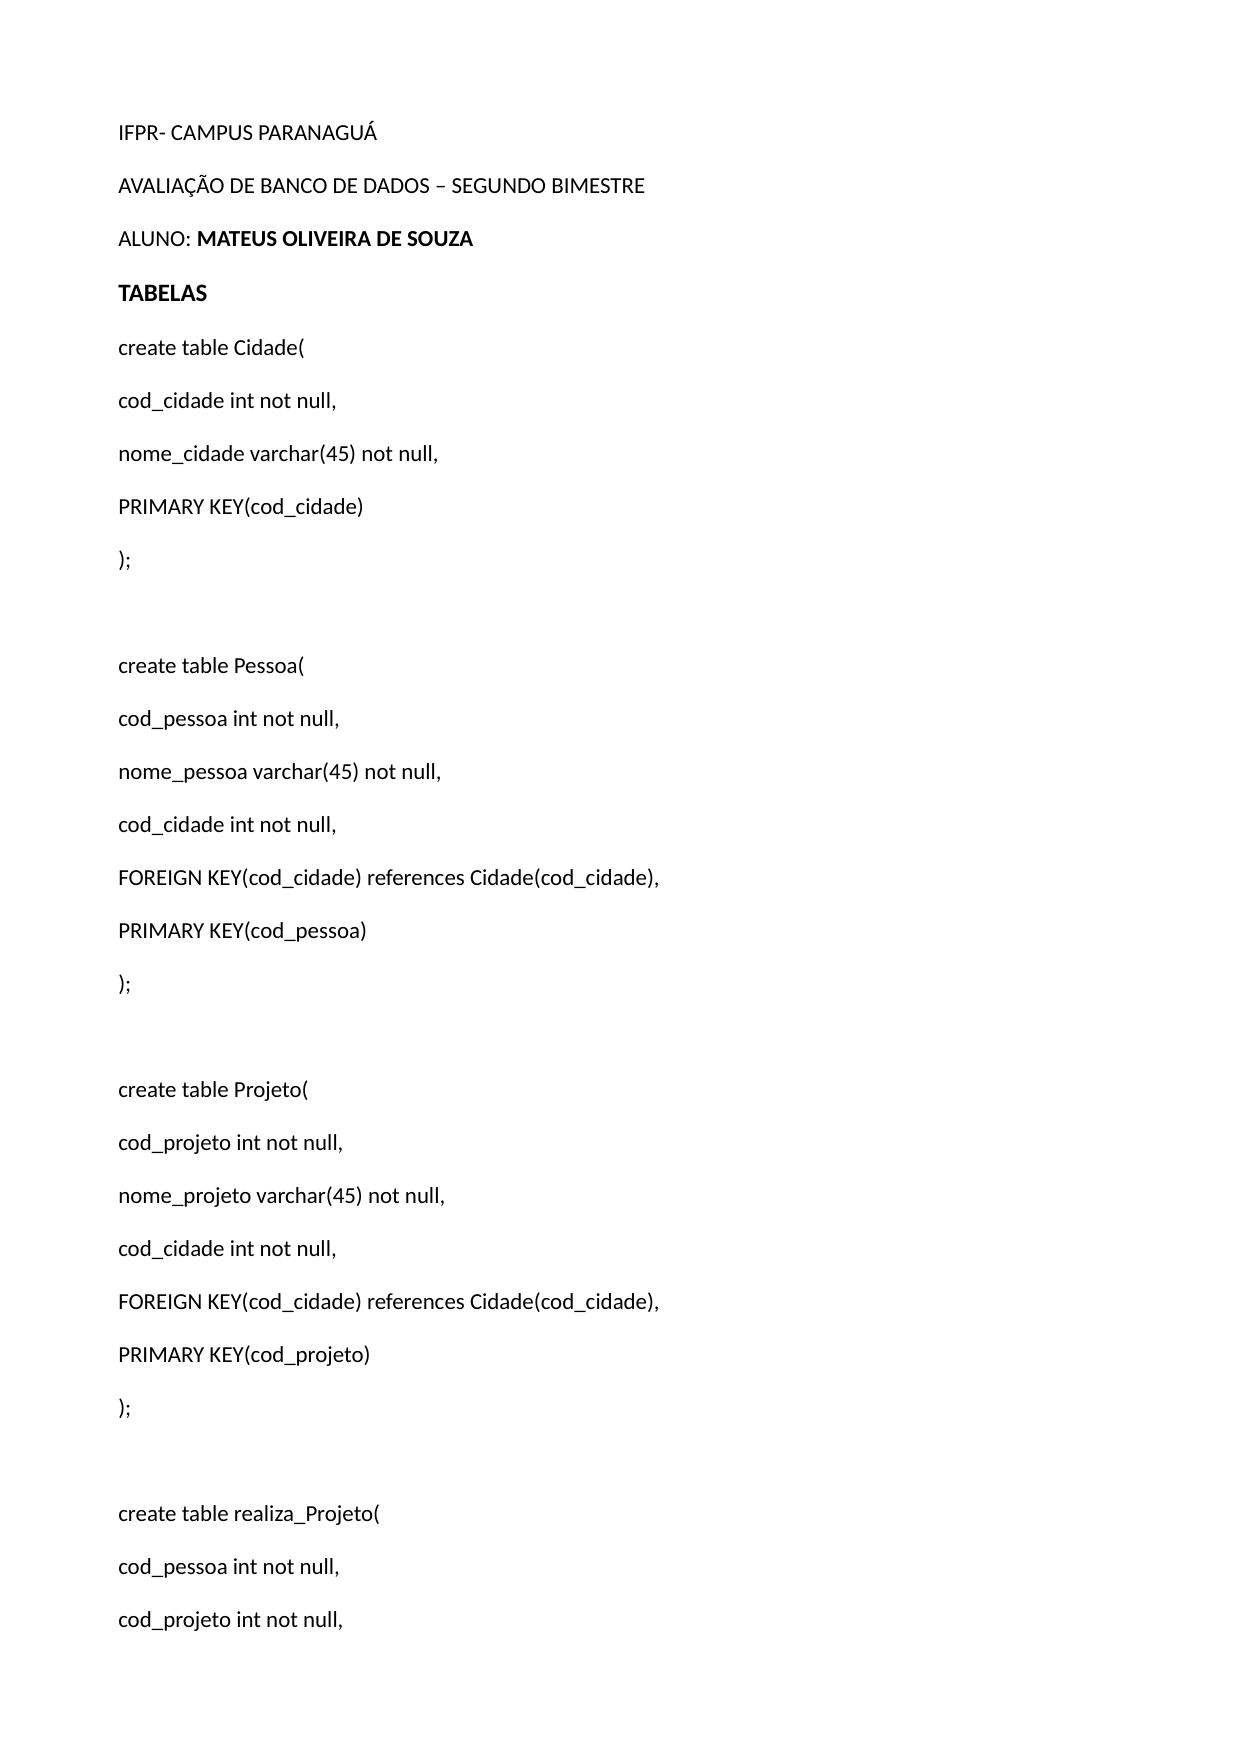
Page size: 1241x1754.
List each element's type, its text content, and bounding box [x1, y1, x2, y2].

text create table Pessoa( [118, 651, 1122, 679]
text ); [118, 1393, 1122, 1421]
text cod_cidade int not null, [118, 1234, 1122, 1262]
text ); [118, 545, 1122, 573]
text cod_pessoa int not null, [118, 1552, 1122, 1581]
text nome_cidade varchar(45) not null, [118, 439, 1122, 467]
text FOREIGN KEY(cod_cidade) references Cidade(cod_cidade), [118, 1287, 1122, 1315]
text cod_projeto int not null, [118, 1606, 1122, 1633]
text IFPR- CAMPUS PARANAGUÁ [118, 118, 1122, 146]
text cod_cidade int not null, [118, 810, 1122, 838]
text PRIMARY KEY(cod_cidade) [118, 492, 1122, 520]
text cod_cidade int not null, [118, 386, 1122, 414]
text AVALIAÇÃO DE BANCO DE DADOS – SEGUNDO BIMESTRE [118, 171, 1122, 199]
text cod_pessoa int not null, [118, 704, 1122, 732]
text nome_pessoa varchar(45) not null, [118, 757, 1122, 785]
text PRIMARY KEY(cod_pessoa) [118, 916, 1122, 944]
text nome_projeto varchar(45) not null, [118, 1181, 1122, 1209]
text ); [118, 969, 1122, 997]
text create table Projeto( [118, 1075, 1122, 1103]
text FOREIGN KEY(cod_cidade) references Cidade(cod_cidade), [118, 863, 1122, 891]
text create table Cidade( [118, 333, 1122, 361]
text TABELAS [118, 277, 1122, 308]
text cod_projeto int not null, [118, 1128, 1122, 1156]
text create table realiza_Projeto( [118, 1499, 1122, 1527]
text ALUNO: MATEUS OLIVEIRA DE SOUZA [118, 224, 1122, 252]
text PRIMARY KEY(cod_projeto) [118, 1340, 1122, 1368]
